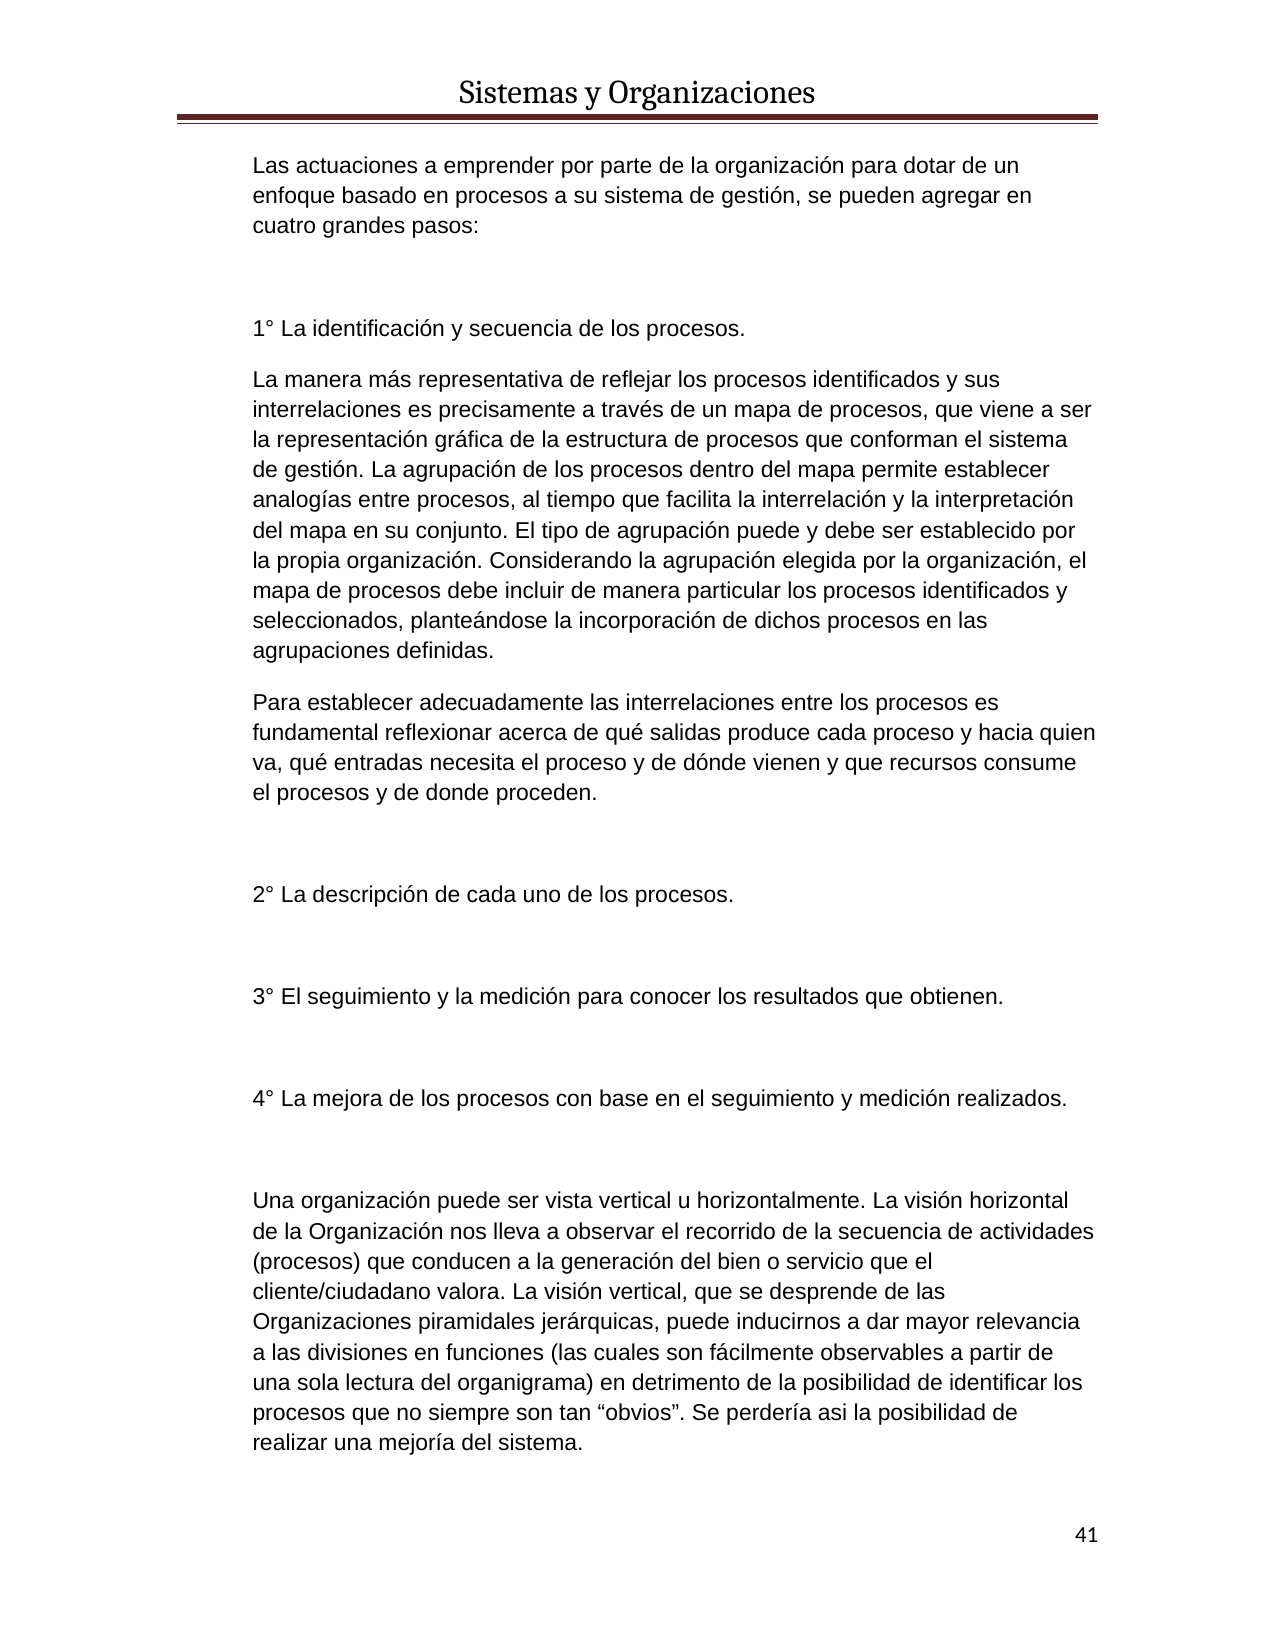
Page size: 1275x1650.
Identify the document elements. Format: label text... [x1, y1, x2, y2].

list Una organización puede ser vista vertical u horizontalmente. La visión horizontal de la Organización nos lleva a observar el recorrido de la secuencia de actividades (procesos) que conducen a la generación del bien o servicio que el cliente/ciudadano valora. La visión vertical, que se desprende de las Organizaciones piramidales jerárquicas, puede inducirnos a dar mayor relevancia a las divisiones en funciones (las cuales son fácilmente observables a partir de una sola lectura del organigrama) en detrimento de la posibilidad de identificar los procesos que no siempre son tan “obvios”. Se perdería asi la posibilidad de realizar una mejoría del sistema. [252, 1187, 1098, 1456]
list La manera más representativa de reflejar los procesos identificados y sus interrelaciones es precisamente a través de un mapa de procesos, que viene a ser la representación gráfica de la estructura de procesos que conforman el sistema de gestión. La agrupación de los procesos dentro del mapa permite establecer analogías entre procesos, al tiempo que facilita la interrelación y la interpretación del mapa en su conjunto. El tipo de agrupación puede y debe ser establecido por la propia organización. Considerando la agrupación elegida por la organización, el mapa de procesos debe incluir de manera particular los procesos identificados y seleccionados, planteándose la incorporación de dichos procesos en las agrupaciones definidas. [252, 366, 1098, 664]
list Las actuaciones a emprender por parte de la organización para dotar de un enfoque basado en procesos a su sistema de gestión, se pueden agregar en cuatro grandes pasos: [252, 152, 1098, 239]
list 1° La identificación y secuencia de los procesos. [252, 314, 1098, 341]
list 2° La descripción de cada uno de los procesos. [252, 881, 1098, 908]
list 4° La mejora de los procesos con base en el seguimiento y medición realizados. [252, 1085, 1098, 1112]
list Para establecer adecuadamente las interrelaciones entre los procesos es fundamental reflexionar acerca de qué salidas produce cada proceso y hacia quien va, qué entradas necesita el proceso y de dónde vienen y que recursos consume el procesos y de donde proceden. [252, 688, 1098, 806]
list 3° El seguimiento y la medición para conocer los resultados que obtienen. [252, 983, 1098, 1010]
